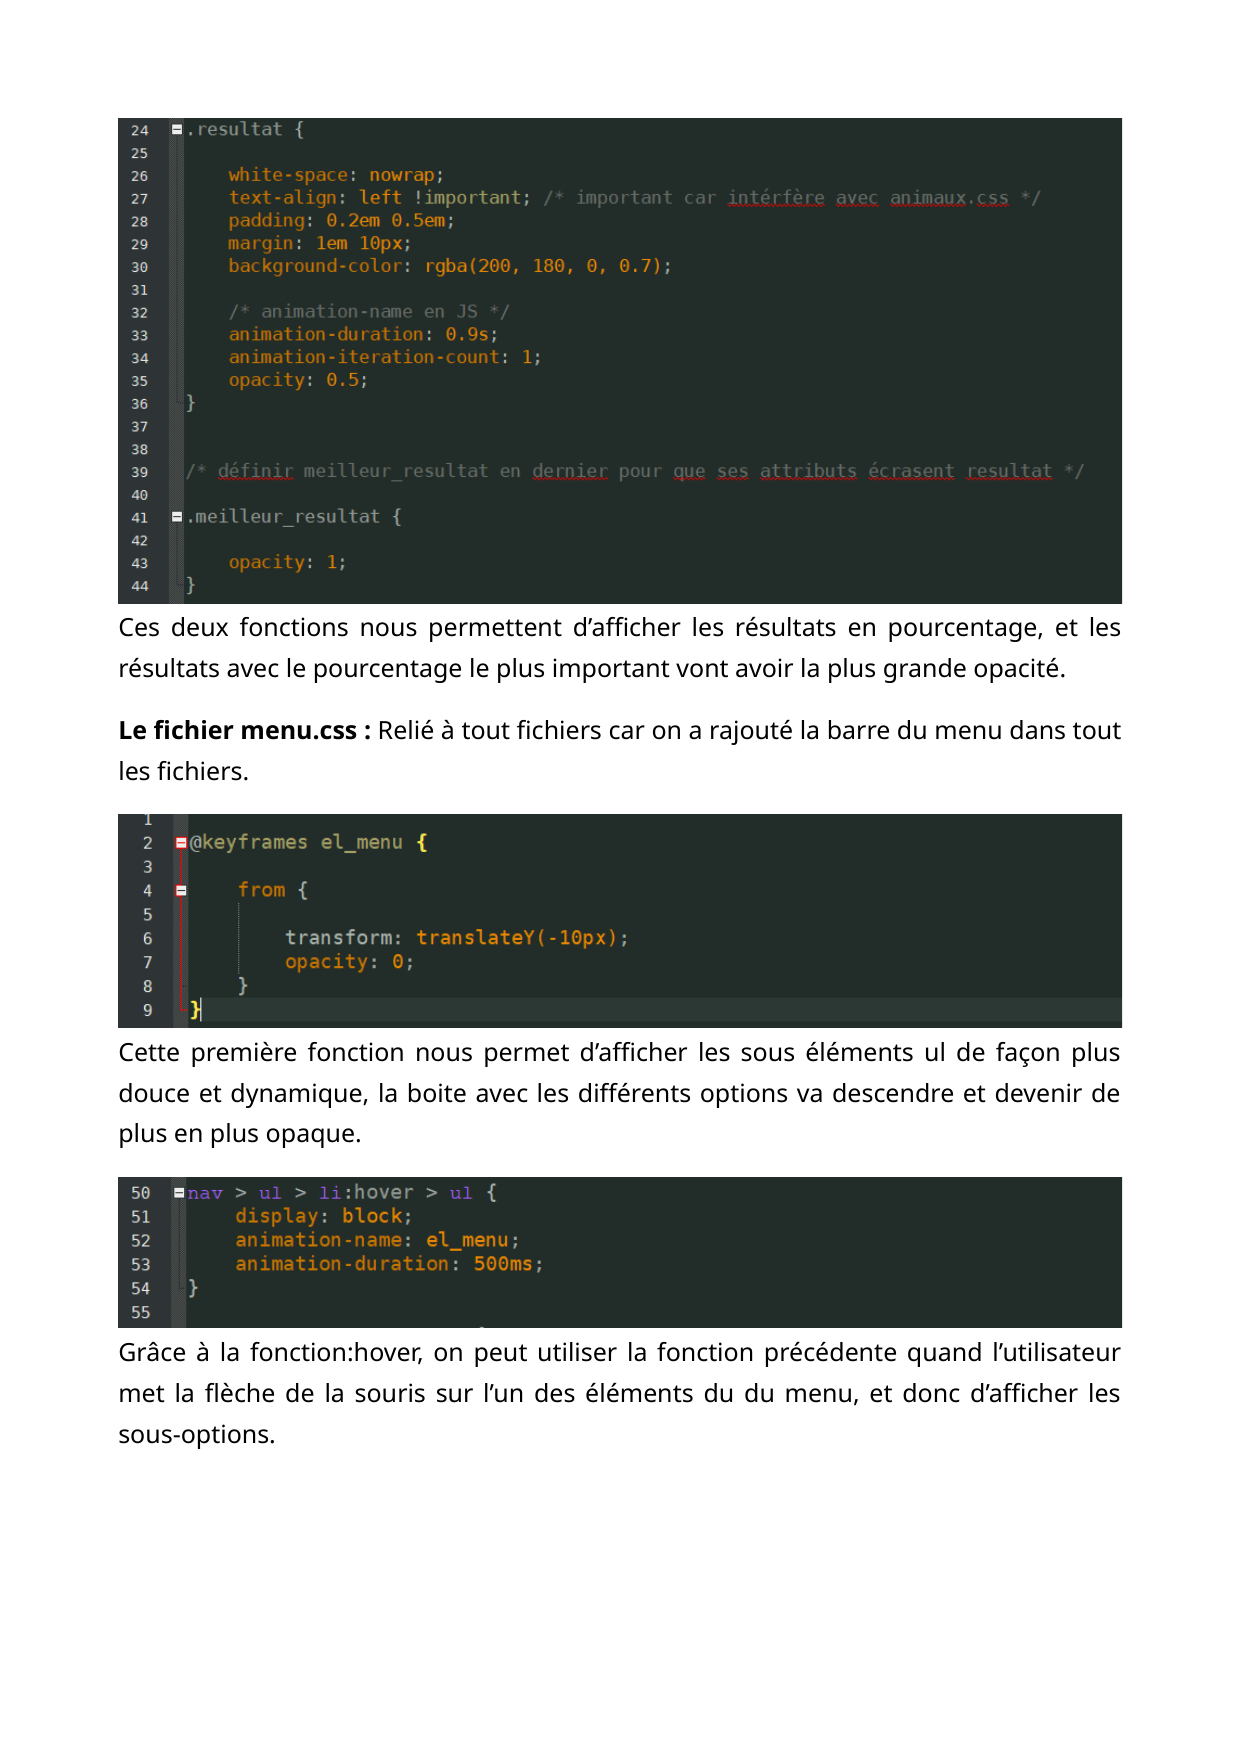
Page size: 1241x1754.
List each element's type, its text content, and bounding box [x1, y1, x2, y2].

text Cette première fonction nous permet d’afficher les sous éléments ul de façon plus douce et dynamique, la boite avec les différents options va descendre et devenir de plus en plus opaque. [118, 1028, 1122, 1150]
picture [118, 814, 1123, 1028]
picture [118, 118, 1123, 604]
text Le fichier menu.css : Relié à tout fichiers car on a rajouté la barre du menu dans tout les fichiers. [118, 712, 1122, 787]
text Ces deux fonctions nous permettent d’afficher les résultats en pourcentage, et les résultats avec le pourcentage le plus important vont avoir la plus grande opacité. [118, 604, 1122, 685]
text Grâce à la fonction:hover, on peut utiliser la fonction précédente quand l’utilisateur met la flèche de la souris sur l’un des éléments du du menu, et donc d’afficher les sous-options. [118, 1328, 1122, 1451]
picture [118, 1177, 1123, 1328]
